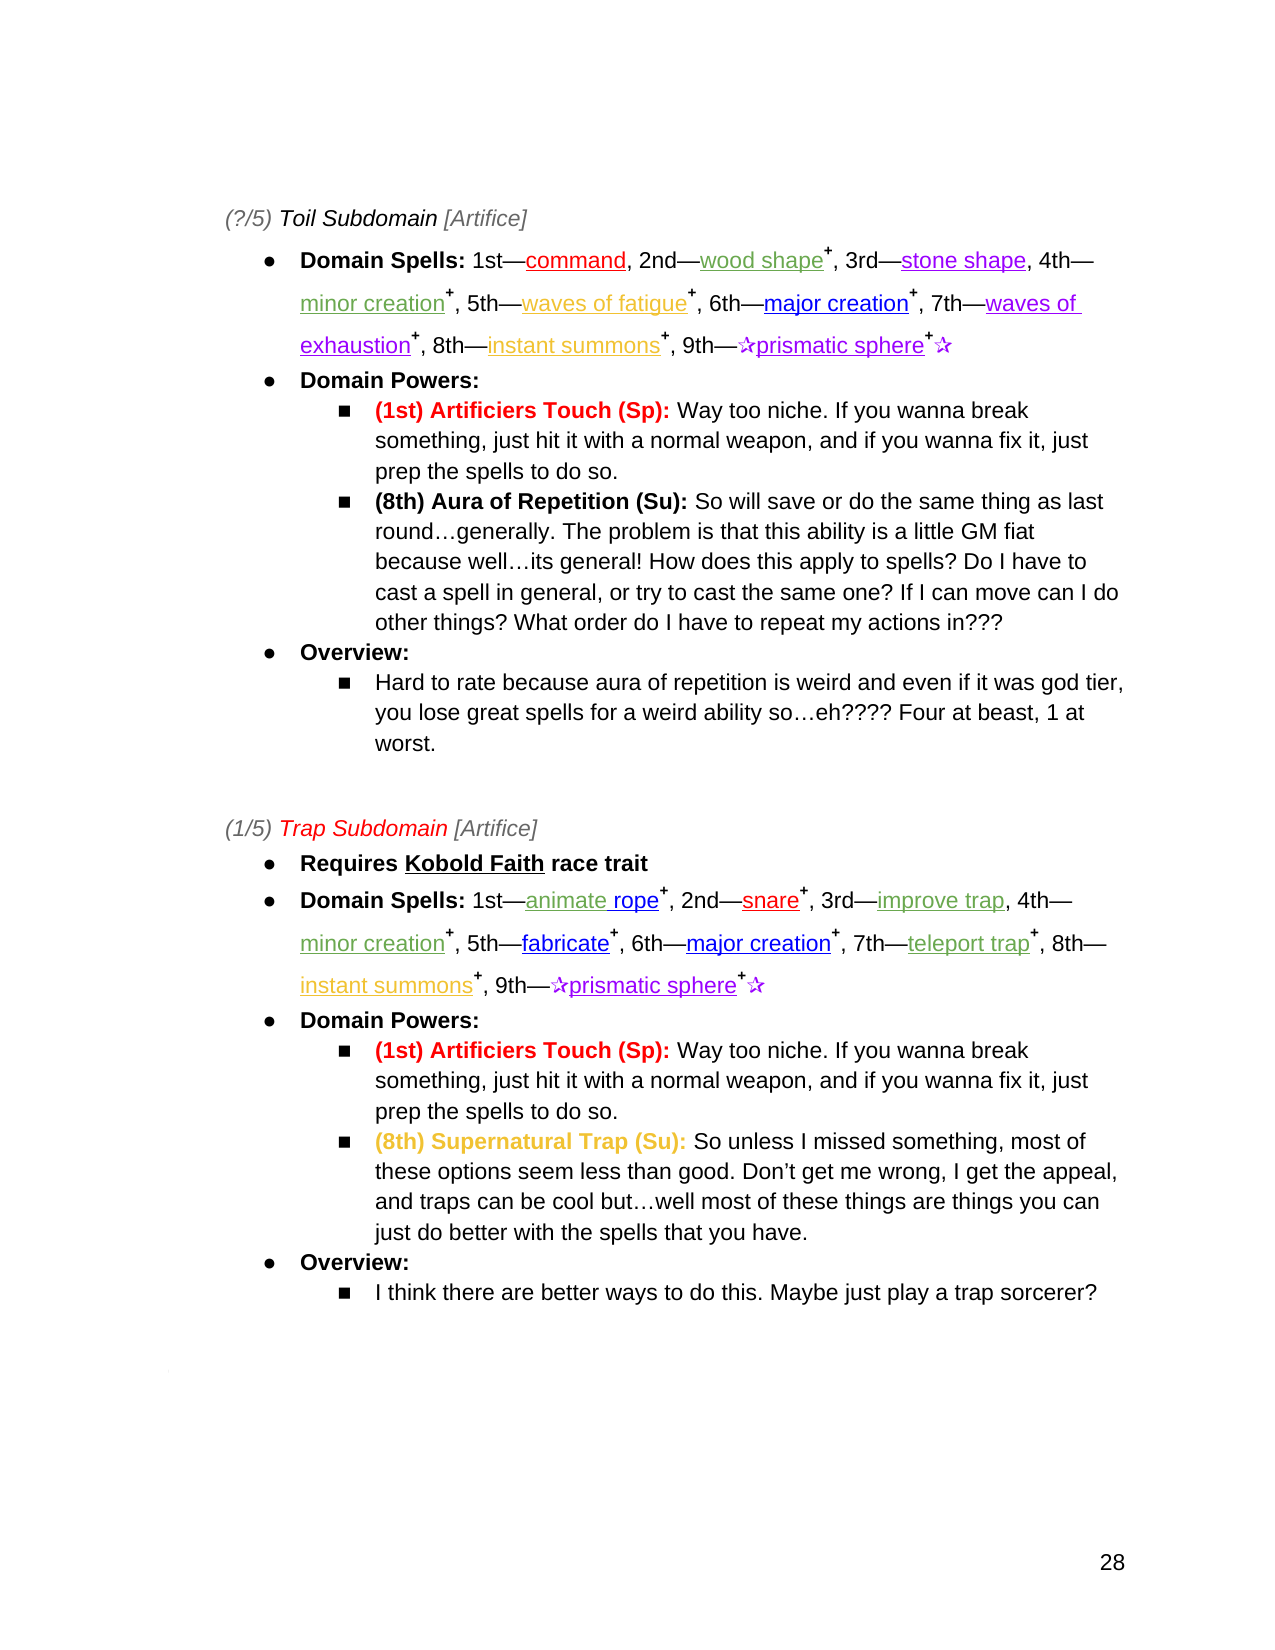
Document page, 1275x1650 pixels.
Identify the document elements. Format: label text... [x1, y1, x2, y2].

list Domain Powers: [262, 1007, 1125, 1033]
list (8th) Aura of Repetition (Su): So will save or do the same thing as last round…generally. The problem is that this ability is a little GM fiat because well…its general! How does this apply to spells? Do I have to cast a spell in general, or try to cast the same one? If I can move can I do other things? What order do I have to repeat my actions in??? [337, 488, 1125, 635]
list Overview: [262, 639, 1125, 665]
list (8th) Supernatural Trap (Su): So unless I missed something, most of these options seem less than good. Don’t get me wrong, I get the appeal, and traps can be cool but…well most of these things are things you can just do better with the spells that you have. [337, 1128, 1125, 1245]
list I think there are better ways to do this. Maybe just play a trap sorcerer? [337, 1279, 1125, 1305]
list Domain Spells: 1st—command, 2nd—wood shape+, 3rd—stone shape, 4th—minor creation+, 5th—waves of fatigue+, 6th—major creation+, 7th—waves of exhaustion+, 8th—instant summons+, 9th—✰prismatic sphere+✰ [262, 240, 1125, 362]
list Domain Spells: 1st—animate rope+, 2nd—snare+, 3rd—improve trap, 4th—minor creation+, 5th—fabricate+, 6th—major creation+, 7th—teleport trap+, 8th—instant summons+, 9th—✰prismatic sphere+✰ [262, 880, 1125, 1002]
subtitle (1/5) Trap Subdomain [Artifice] [225, 815, 1125, 841]
list (1st) Artificiers Touch (Sp): Way too niche. If you wanna break something, just hit it with a normal weapon, and if you wanna fix it, just prep the spells to do so. [337, 397, 1125, 484]
list Overview: [262, 1249, 1125, 1275]
list Hard to rate because aura of repetition is weird and even if it was god tier, you lose great spells for a weird ability so…eh???? Four at beast, 1 at worst. [337, 669, 1125, 756]
list Requires Kobold Faith race trait [262, 850, 1125, 876]
list Domain Powers: [262, 367, 1125, 393]
list (1st) Artificiers Touch (Sp): Way too niche. If you wanna break something, just hit it with a normal weapon, and if you wanna fix it, just prep the spells to do so. [337, 1037, 1125, 1124]
subtitle (?/5) Toil Subdomain [Artifice] [225, 205, 1125, 232]
